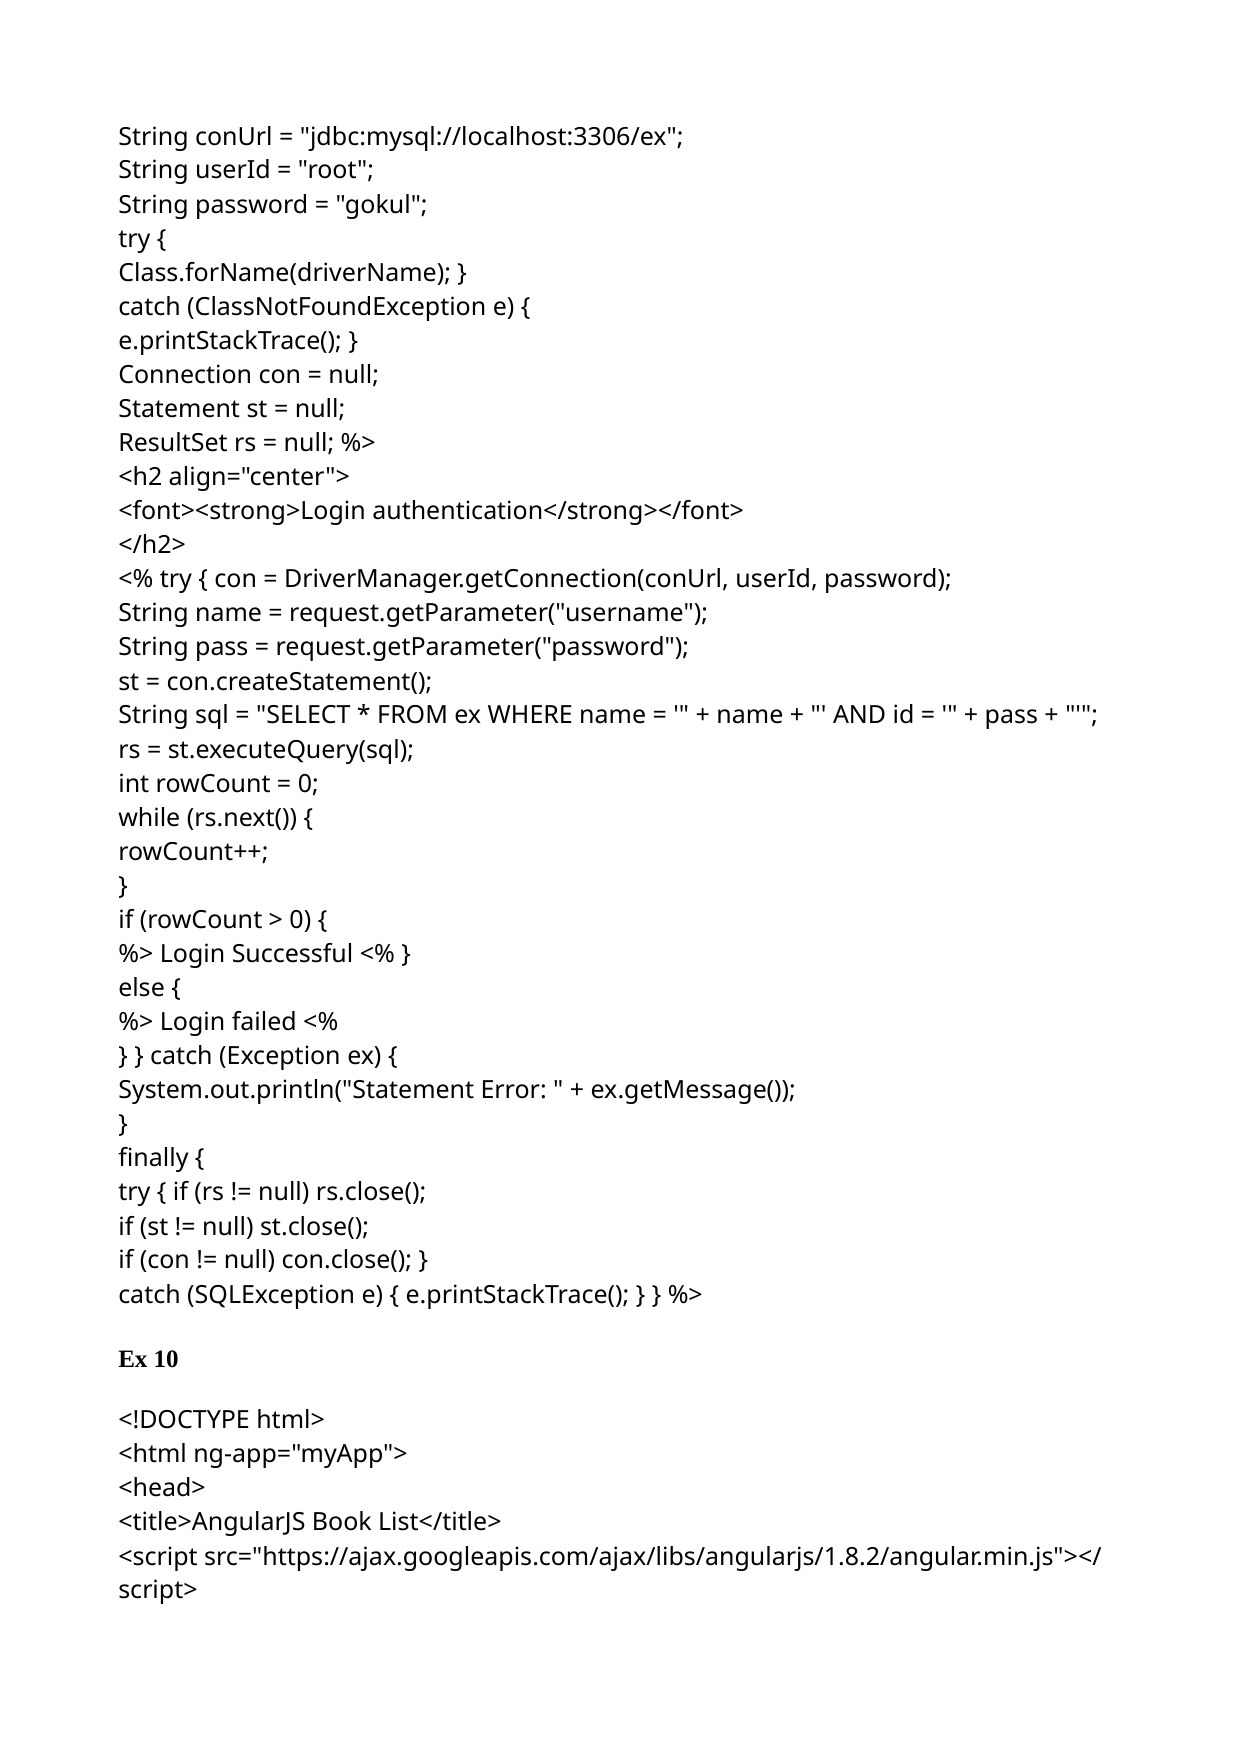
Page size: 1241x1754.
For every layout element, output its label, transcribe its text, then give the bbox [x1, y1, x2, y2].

text <script src="https://ajax.googleapis.com/ajax/libs/angularjs/1.8.2/angular.min.js"></script> [118, 1538, 1122, 1606]
text %> Login failed <% [118, 1004, 1122, 1038]
text } [118, 1106, 1122, 1140]
text rowCount++; [118, 833, 1122, 867]
text int rowCount = 0; [118, 765, 1122, 799]
text try { if (rs != null) rs.close(); [118, 1174, 1122, 1208]
text String userId = "root"; [118, 152, 1122, 186]
text %> Login Successful <% } [118, 936, 1122, 970]
text String pass = request.getParameter("password"); [118, 629, 1122, 663]
text if (con != null) con.close(); } [118, 1242, 1122, 1276]
text e.printStackTrace(); } [118, 322, 1122, 357]
text if (rowCount > 0) { [118, 902, 1122, 936]
text try { [118, 220, 1122, 254]
text String name = request.getParameter("username"); [118, 595, 1122, 629]
text st = con.createStatement(); [118, 663, 1122, 697]
text Class.forName(driverName); } [118, 254, 1122, 288]
text String sql = "SELECT * FROM ex WHERE name = '" + name + "' AND id = '" + pass + "'"; [118, 697, 1122, 731]
text else { [118, 970, 1122, 1004]
text Connection con = null; [118, 357, 1122, 391]
text Ex 10 [118, 1344, 1122, 1373]
text </h2> [118, 527, 1122, 561]
text <html ng-app="myApp"> [118, 1436, 1122, 1470]
text } } catch (Exception ex) { [118, 1038, 1122, 1072]
text rs = st.executeQuery(sql); [118, 731, 1122, 765]
text System.out.println("Statement Error: " + ex.getMessage()); [118, 1072, 1122, 1106]
text <head> [118, 1470, 1122, 1504]
text <title>AngularJS Book List</title> [118, 1504, 1122, 1538]
text <% try { con = DriverManager.getConnection(conUrl, userId, password); [118, 561, 1122, 595]
text catch (SQLException e) { e.printStackTrace(); } } %> [118, 1276, 1122, 1310]
text ResultSet rs = null; %> [118, 425, 1122, 459]
text finally { [118, 1140, 1122, 1174]
text } [118, 867, 1122, 902]
text catch (ClassNotFoundException e) { [118, 288, 1122, 322]
text <h2 align="center"> [118, 459, 1122, 493]
text <font><strong>Login authentication</strong></font> [118, 493, 1122, 527]
text String password = "gokul"; [118, 186, 1122, 220]
text if (st != null) st.close(); [118, 1208, 1122, 1242]
text Statement st = null; [118, 391, 1122, 425]
text String conUrl = "jdbc:mysql://localhost:3306/ex"; [118, 118, 1122, 152]
text <!DOCTYPE html> [118, 1402, 1122, 1436]
text while (rs.next()) { [118, 799, 1122, 833]
